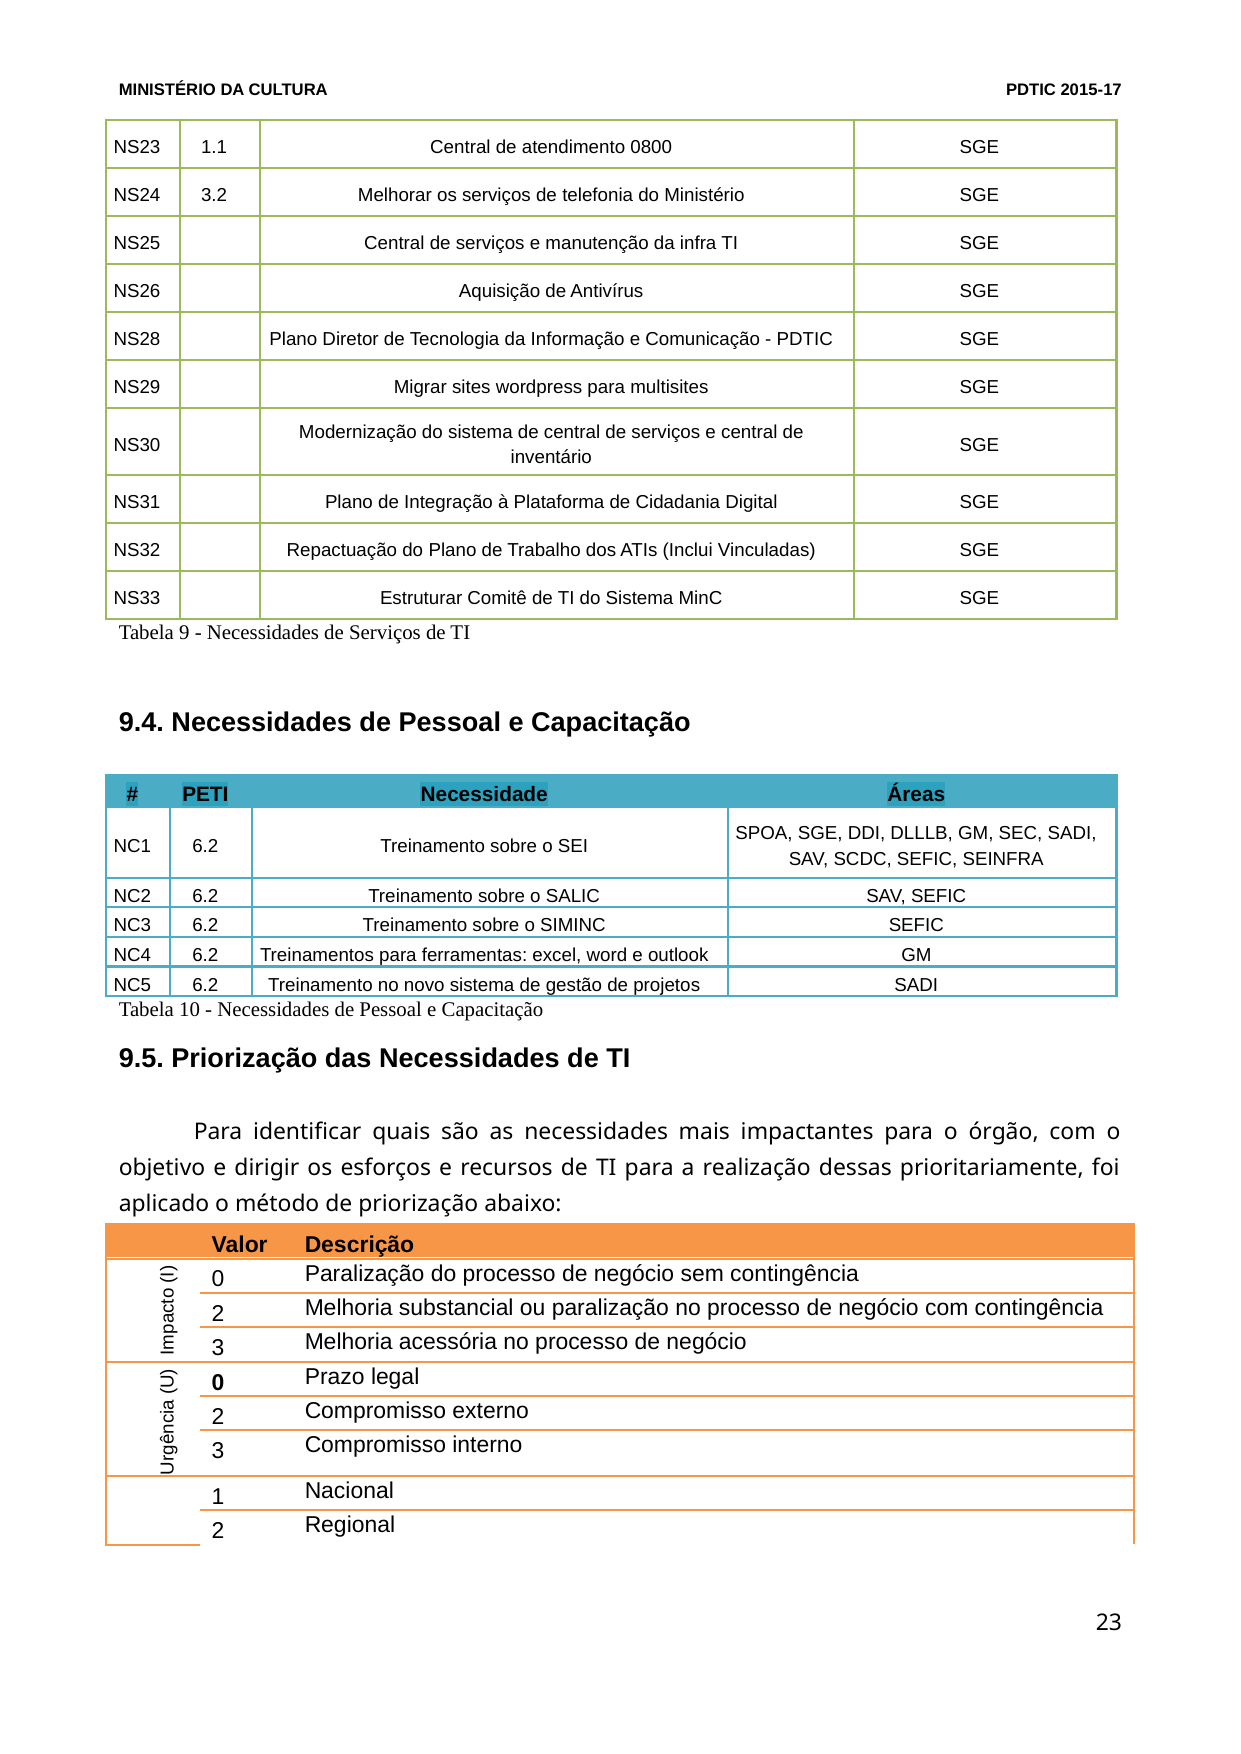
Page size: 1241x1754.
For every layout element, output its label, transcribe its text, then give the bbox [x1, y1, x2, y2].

table_cell 3 [200, 1328, 293, 1361]
table_cell 1.1 [181, 121, 259, 167]
table_cell NS32 [107, 524, 179, 569]
text Para identificar quais são as necessidades mais impactantes para o órgão, com o objetivo e dirigir os esforços e recursos de TI para a realização dessas prioritariamente, foi aplicado o método de priorização abaixo: [118, 1115, 1122, 1218]
table_cell Repactuação do Plano de Trabalho dos ATIs (Inclui Vinculadas) [261, 524, 853, 569]
table_cell 2 [200, 1397, 293, 1429]
table_cell [181, 409, 259, 473]
table_cell SGE [855, 572, 1115, 618]
table_cell 6.2 [171, 968, 251, 995]
table_cell 6.2 [171, 808, 251, 877]
table_cell 1 [200, 1477, 293, 1509]
subtitle 9.4. Necessidades de Pessoal e Capacitação [118, 706, 1122, 738]
table_cell SADI [729, 968, 1115, 995]
table_cell Urgência (U) [107, 1363, 200, 1475]
table_cell Plano de Integração à Plataforma de Cidadania Digital [261, 476, 853, 522]
table_cell Treinamento sobre o SALIC [253, 879, 727, 906]
table_header Valor [200, 1225, 293, 1257]
table_header Descrição [293, 1225, 1133, 1257]
table_cell Nacional [293, 1477, 1133, 1509]
table_cell Impacto (I) [107, 1260, 200, 1361]
table_cell SGE [855, 409, 1115, 473]
table_cell NC5 [107, 968, 169, 995]
table_cell NS31 [107, 476, 179, 522]
table_cell SGE [855, 361, 1115, 407]
text Tabela 9 - Necessidades de Serviços de TI [118, 620, 1122, 644]
table_cell Treinamento sobre o SEI [253, 808, 727, 877]
table_cell [181, 524, 259, 569]
table_cell SGE [855, 313, 1115, 359]
table_cell Treinamento sobre o SIMINC [253, 908, 727, 936]
table_cell 2 [200, 1511, 293, 1544]
table_header [107, 1225, 200, 1257]
table_cell SGE [855, 265, 1115, 311]
table_cell [181, 572, 259, 618]
table_cell Plano Diretor de Tecnologia da Informação e Comunicação - PDTIC [261, 313, 853, 359]
table_cell NS29 [107, 361, 179, 407]
table_cell 2 [200, 1294, 293, 1326]
table_cell NS33 [107, 572, 179, 618]
table_cell [181, 313, 259, 359]
table_cell 0 [200, 1260, 293, 1292]
table_cell NC3 [107, 908, 169, 936]
table_cell Treinamento no novo sistema de gestão de projetos [253, 968, 727, 995]
table_cell Paralização do processo de negócio sem contingência [293, 1260, 1133, 1292]
table_cell Melhoria acessória no processo de negócio [293, 1328, 1133, 1361]
table_cell NS30 [107, 409, 179, 473]
table_header PETI [171, 776, 251, 806]
table_cell NS28 [107, 313, 179, 359]
table_cell Compromisso interno [293, 1431, 1133, 1475]
table_cell Modernização do sistema de central de serviços e central de inventário [261, 409, 853, 473]
table_cell 3 [200, 1431, 293, 1475]
table_cell [107, 1477, 200, 1544]
table_cell Treinamentos para ferramentas: excel, word e outlook [253, 938, 727, 965]
table_cell [181, 361, 259, 407]
table_cell SAV, SEFIC [729, 879, 1115, 906]
table_cell NC2 [107, 879, 169, 906]
table_cell 3.2 [181, 169, 259, 214]
table_cell 6.2 [171, 908, 251, 936]
table_cell SPOA, SGE, DDI, DLLLB, GM, SEC, SADI, SAV, SCDC, SEFIC, SEINFRA [729, 808, 1115, 877]
table_cell NS24 [107, 169, 179, 214]
table_cell 0 [200, 1363, 293, 1395]
table_cell SGE [855, 217, 1115, 263]
table_cell Melhoria substancial ou paralização no processo de negócio com contingência [293, 1294, 1133, 1326]
table_cell SGE [855, 476, 1115, 522]
table_cell SGE [855, 169, 1115, 214]
table_cell Estruturar Comitê de TI do Sistema MinC [261, 572, 853, 618]
table_cell GM [729, 938, 1115, 965]
table_cell NC4 [107, 938, 169, 965]
table_cell [181, 265, 259, 311]
table_cell Migrar sites wordpress para multisites [261, 361, 853, 407]
table_header Áreas [729, 776, 1115, 806]
table_cell SEFIC [729, 908, 1115, 936]
table_cell 6.2 [171, 879, 251, 906]
subtitle 9.5. Priorização das Necessidades de TI [118, 1042, 1122, 1073]
table_cell SGE [855, 524, 1115, 569]
table_cell Central de serviços e manutenção da infra TI [261, 217, 853, 263]
table_cell Compromisso externo [293, 1397, 1133, 1429]
table_cell NS25 [107, 217, 179, 263]
table_cell [181, 476, 259, 522]
table_cell Melhorar os serviços de telefonia do Ministério [261, 169, 853, 214]
table_cell NC1 [107, 808, 169, 877]
table_cell 6.2 [171, 938, 251, 965]
table_cell [181, 217, 259, 263]
table_cell SGE [855, 121, 1115, 167]
table_cell NS26 [107, 265, 179, 311]
table_header Necessidade [253, 776, 727, 806]
table_cell Central de atendimento 0800 [261, 121, 853, 167]
table_cell Aquisição de Antivírus [261, 265, 853, 311]
text Tabela 10 - Necessidades de Pessoal e Capacitação [118, 997, 1122, 1021]
table_cell NS23 [107, 121, 179, 167]
table_cell Regional [293, 1511, 1133, 1544]
table_cell Prazo legal [293, 1363, 1133, 1395]
table_header # [107, 776, 169, 806]
